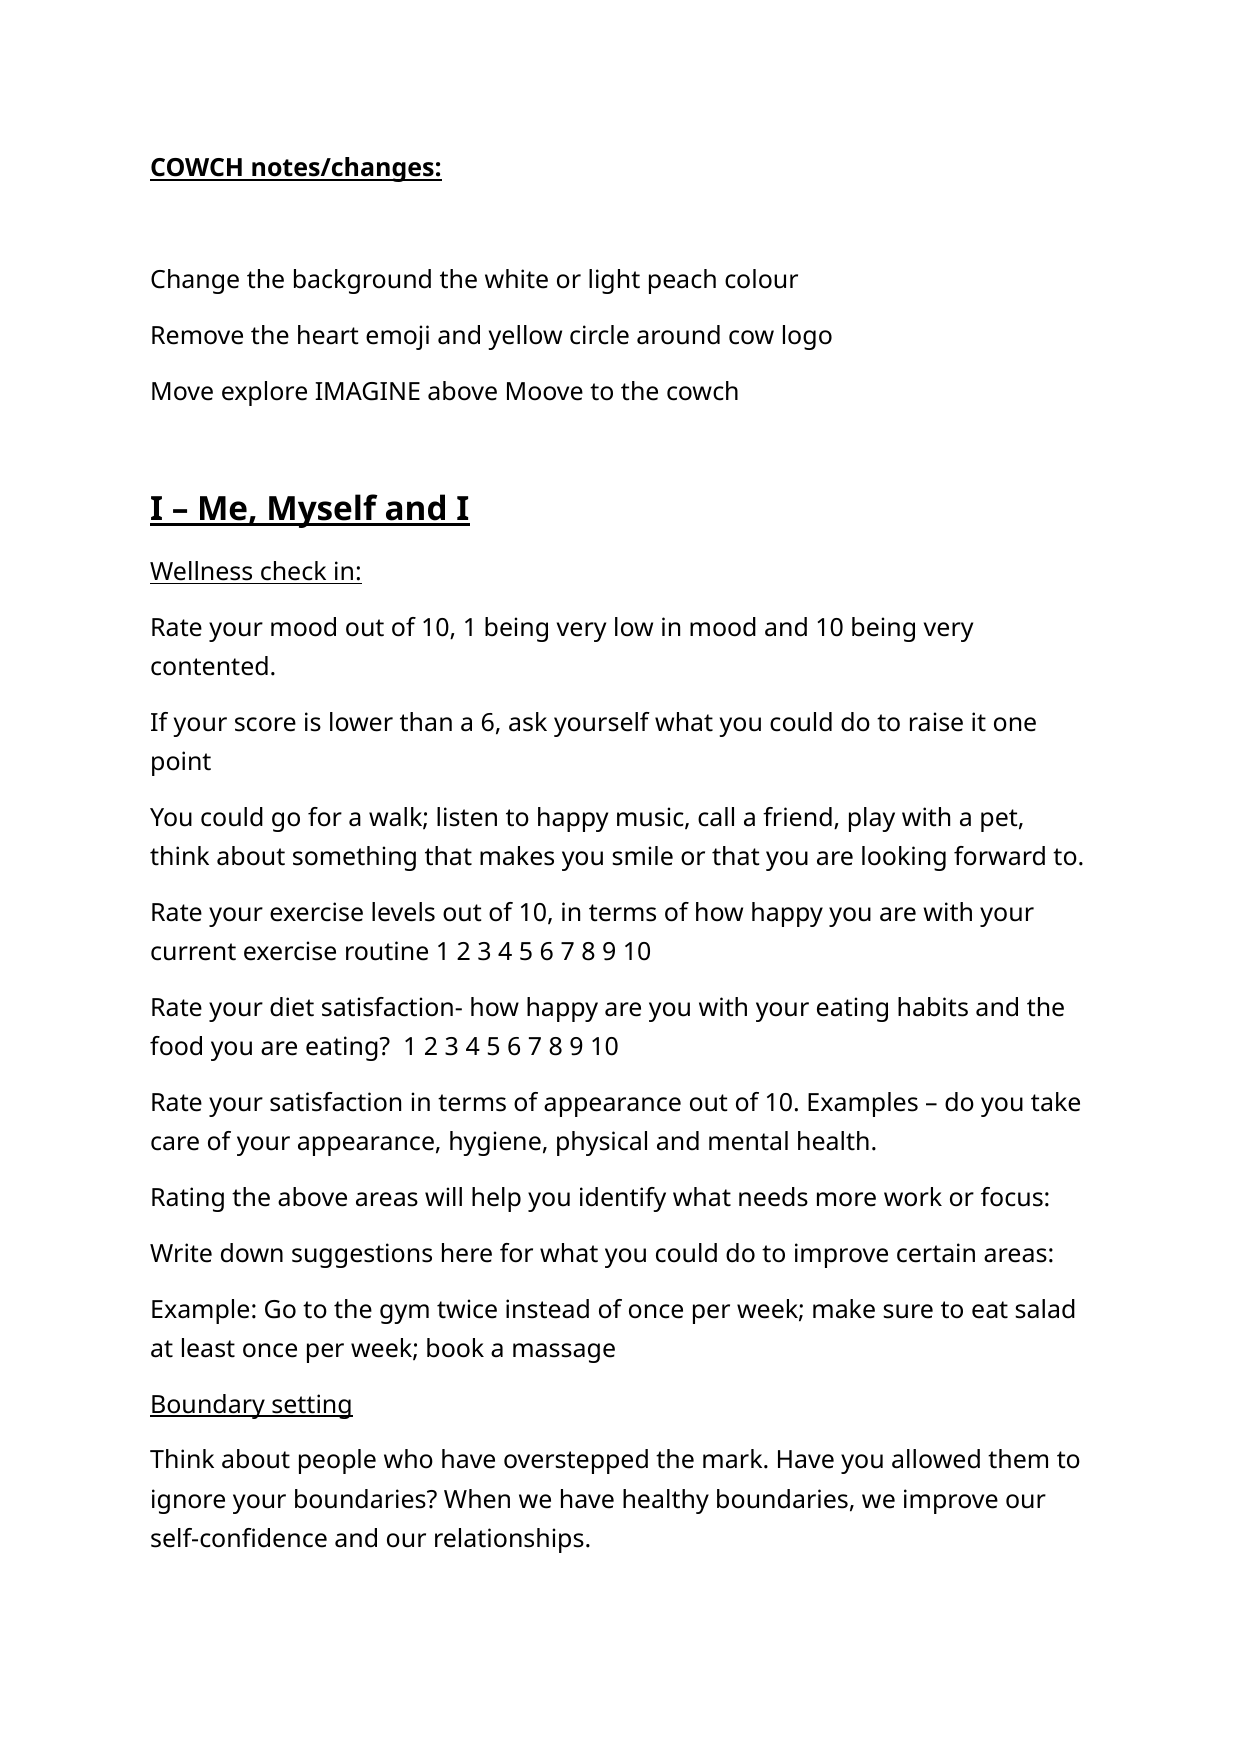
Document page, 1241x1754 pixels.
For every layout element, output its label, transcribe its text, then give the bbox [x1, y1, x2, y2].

text I – Me, Myself and I [150, 485, 1090, 530]
text You could go for a walk; listen to happy music, call a friend, play with a pet, think about something that makes you smile or that you are looking forward to. [150, 800, 1090, 873]
text Move explore IMAGINE above Moove to the cowch [150, 373, 1090, 407]
text Rating the above areas will help you identify what needs more work or focus: [150, 1180, 1090, 1214]
text Rate your satisfaction in terms of appearance out of 10. Examples – do you take care of your appearance, hygiene, physical and mental health. [150, 1085, 1090, 1158]
text Boundary setting [150, 1386, 1090, 1420]
text Rate your diet satisfaction- how happy are you with your eating habits and the food you are eating? 1 2 3 4 5 6 7 8 9 10 [150, 990, 1090, 1063]
text Example: Go to the gym twice instead of once per week; make sure to eat salad at least once per week; book a massage [150, 1291, 1090, 1364]
text Change the background the white or light peach colour [150, 262, 1090, 296]
text COWCH notes/changes: [150, 150, 1090, 184]
text Remove the heart emoji and yellow circle around cow logo [150, 317, 1090, 352]
text Rate your exercise levels out of 10, in terms of how happy you are with your current exercise routine 1 2 3 4 5 6 7 8 9 10 [150, 895, 1090, 968]
text Rate your mood out of 10, 1 being very low in mood and 10 being very contented. [150, 610, 1090, 683]
text Write down suggestions here for what you could do to improve certain areas: [150, 1236, 1090, 1269]
text Think about people who have overstepped the mark. Have you allowed them to ignore your boundaries? When we have healthy boundaries, we improve our self-confidence and our relationships. [150, 1442, 1090, 1554]
text If your score is lower than a 6, ask yourself what you could do to raise it one point [150, 705, 1090, 778]
text Wellness check in: [150, 554, 1090, 588]
